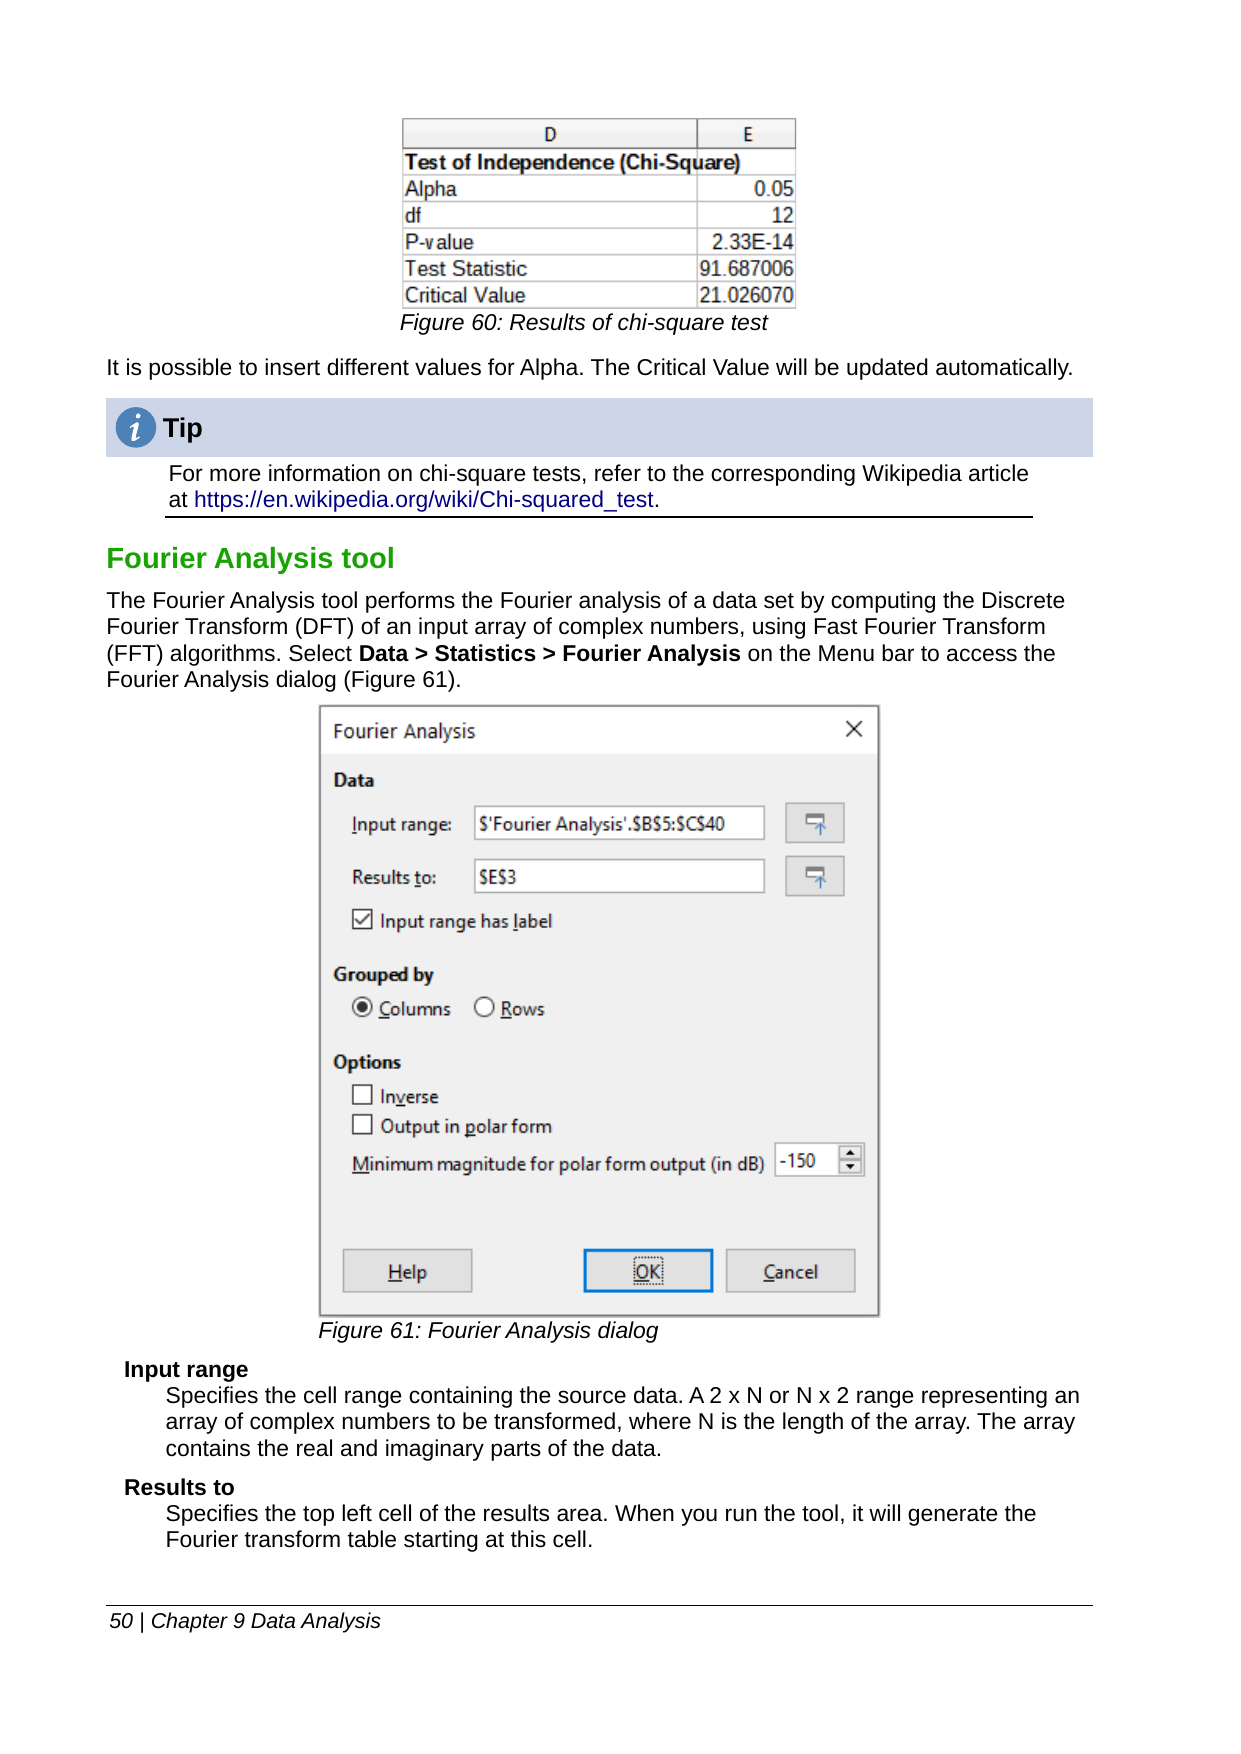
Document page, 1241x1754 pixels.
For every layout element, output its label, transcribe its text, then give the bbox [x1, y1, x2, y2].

text It is possible to insert different values for Alpha. The Critical Value will be updated automatically. [106, 354, 1093, 380]
text The Fourier Analysis tool performs the Fourier analysis of a data set by computing the Discrete Fourier Transform (DFT) of an input array of complex numbers, using Fast Fourier Transform (FFT) algorithms. Select Data > Statistics > Fourier Analysis on the Menu bar to access the Fourier Analysis dialog (Figure 61). [106, 587, 1093, 692]
text Figure 60: Results of chi-square test [399, 118, 799, 335]
subtitle Fourier Analysis tool [106, 541, 1093, 575]
text For more information on chi-square tests, refer to the corresponding Wikipedia article at https://en.wikipedia.org/wiki/Chi-squared_test. [165, 457, 1033, 516]
subtitle Tip [106, 398, 1093, 457]
picture [402, 118, 797, 309]
text Input range [124, 1356, 1093, 1382]
text Specifies the top left cell of the results area. When you run the tool, it will generate the Fourier transform table starting at this cell. [165, 1500, 1093, 1553]
picture [318, 704, 881, 1318]
text Specifies the cell range containing the source data. A 2 x N or N x 2 range representing an array of complex numbers to be transformed, where N is the length of the array. The array contains the real and imaginary parts of the data. [165, 1382, 1093, 1461]
text Figure 61: Fourier Analysis dialog [318, 1318, 881, 1344]
text Results to [124, 1473, 1093, 1500]
